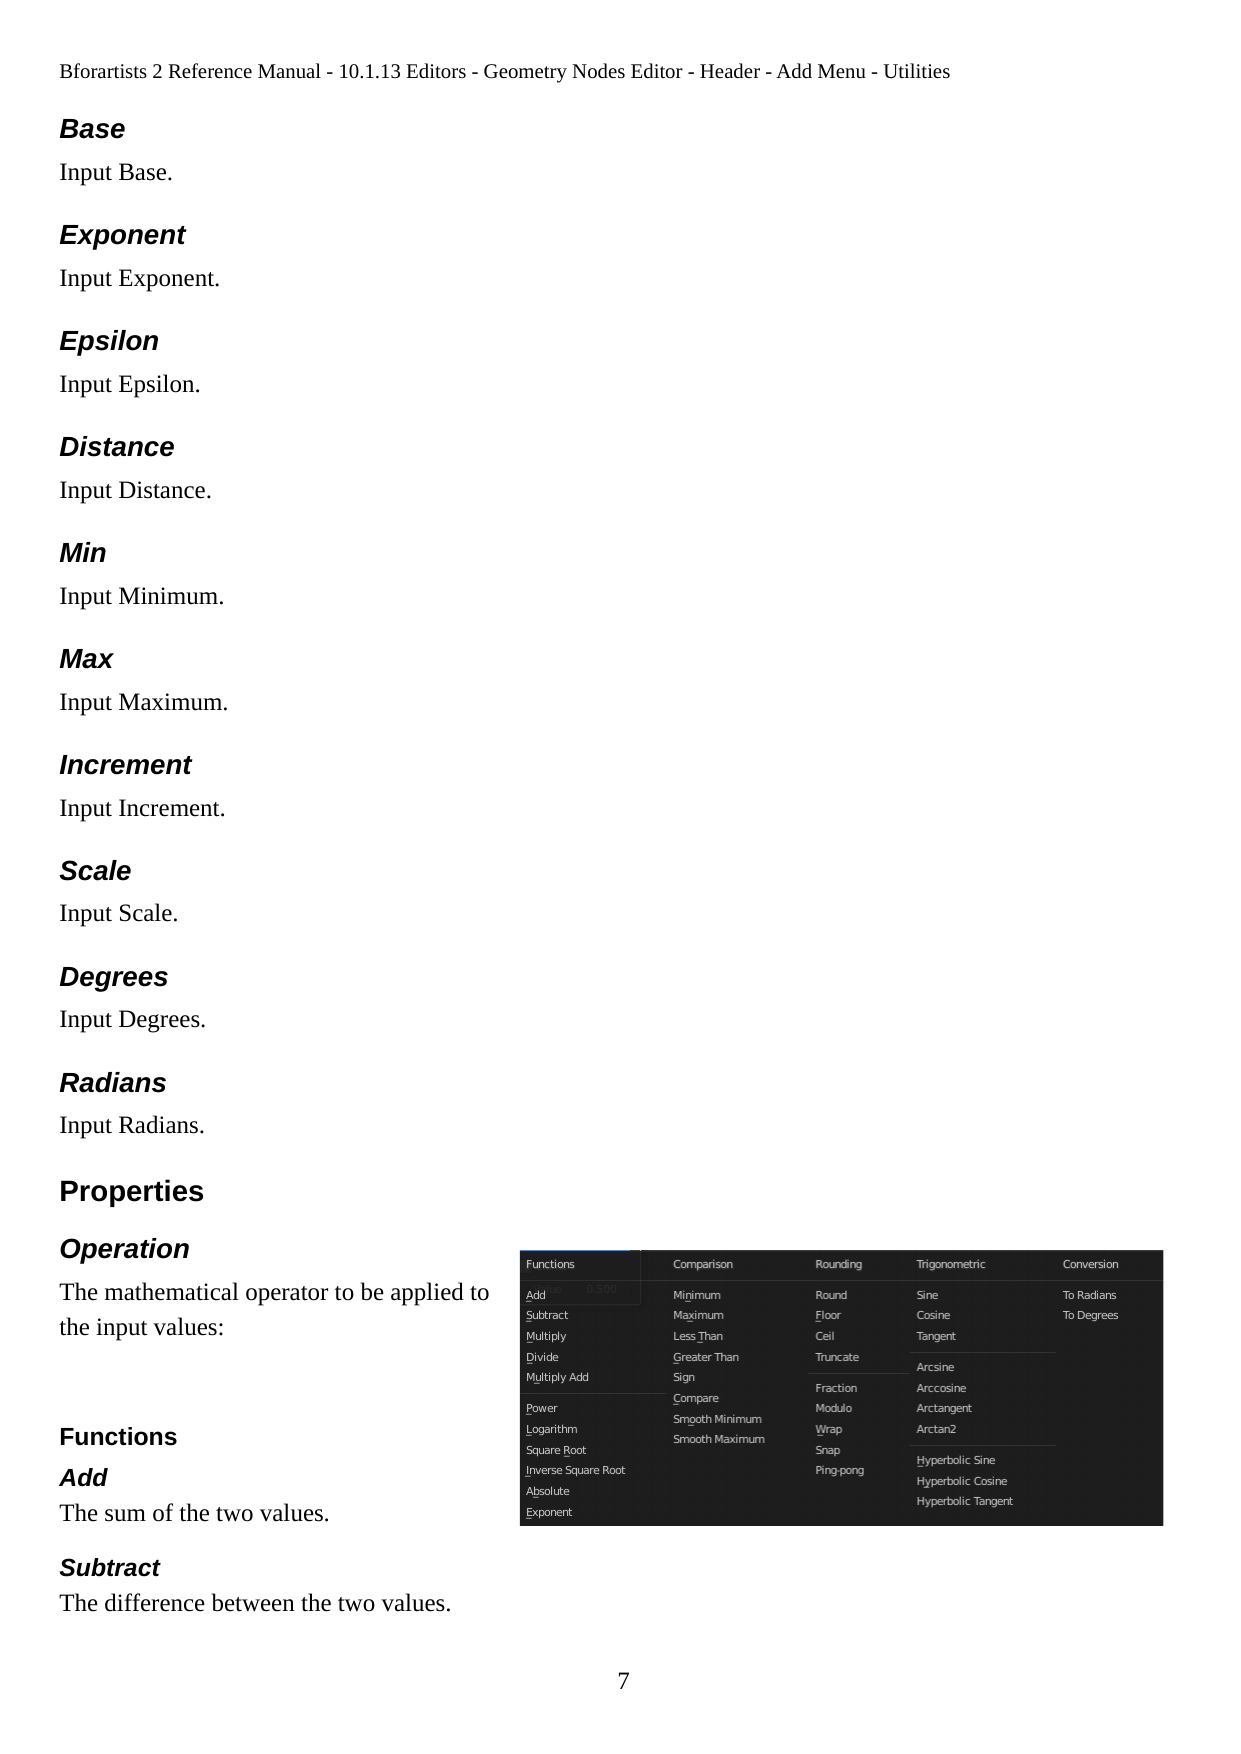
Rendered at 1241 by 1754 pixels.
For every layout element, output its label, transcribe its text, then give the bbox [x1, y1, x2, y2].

subtitle Increment [59, 748, 1181, 780]
subtitle Epsilon [59, 324, 1181, 356]
text Input Degrees. [59, 1004, 1181, 1033]
text Input Base. [59, 157, 1181, 186]
text Input Minimum. [59, 581, 1181, 609]
subtitle Degrees [59, 960, 1181, 992]
text Input Distance. [59, 475, 1181, 503]
text Input Exponent. [59, 263, 1181, 292]
subtitle Base [59, 113, 1181, 144]
text The mathematical operator to be applied to the input values: [59, 1277, 519, 1340]
text Input Scale. [59, 898, 1181, 927]
text The difference between the two values. [59, 1588, 1181, 1617]
subtitle Functions [59, 1422, 519, 1451]
subtitle Radians [59, 1066, 1181, 1098]
subtitle Exponent [59, 218, 1181, 250]
subtitle Add [59, 1463, 519, 1492]
subtitle Max [59, 642, 1181, 674]
text The sum of the two values. [59, 1498, 1181, 1527]
picture [519, 1250, 1164, 1526]
subtitle [1164, 1422, 1181, 1451]
subtitle [1164, 1463, 1181, 1492]
subtitle Scale [59, 854, 1181, 886]
text Input Epsilon. [59, 369, 1181, 398]
subtitle Subtract [59, 1553, 1181, 1582]
subtitle Properties [59, 1174, 1181, 1208]
text Input Radians. [59, 1110, 1181, 1139]
text Input Maximum. [59, 687, 1181, 715]
text Input Increment. [59, 793, 1181, 821]
subtitle Min [59, 536, 1181, 568]
subtitle Distance [59, 430, 1181, 462]
subtitle Operation [59, 1233, 1181, 1265]
